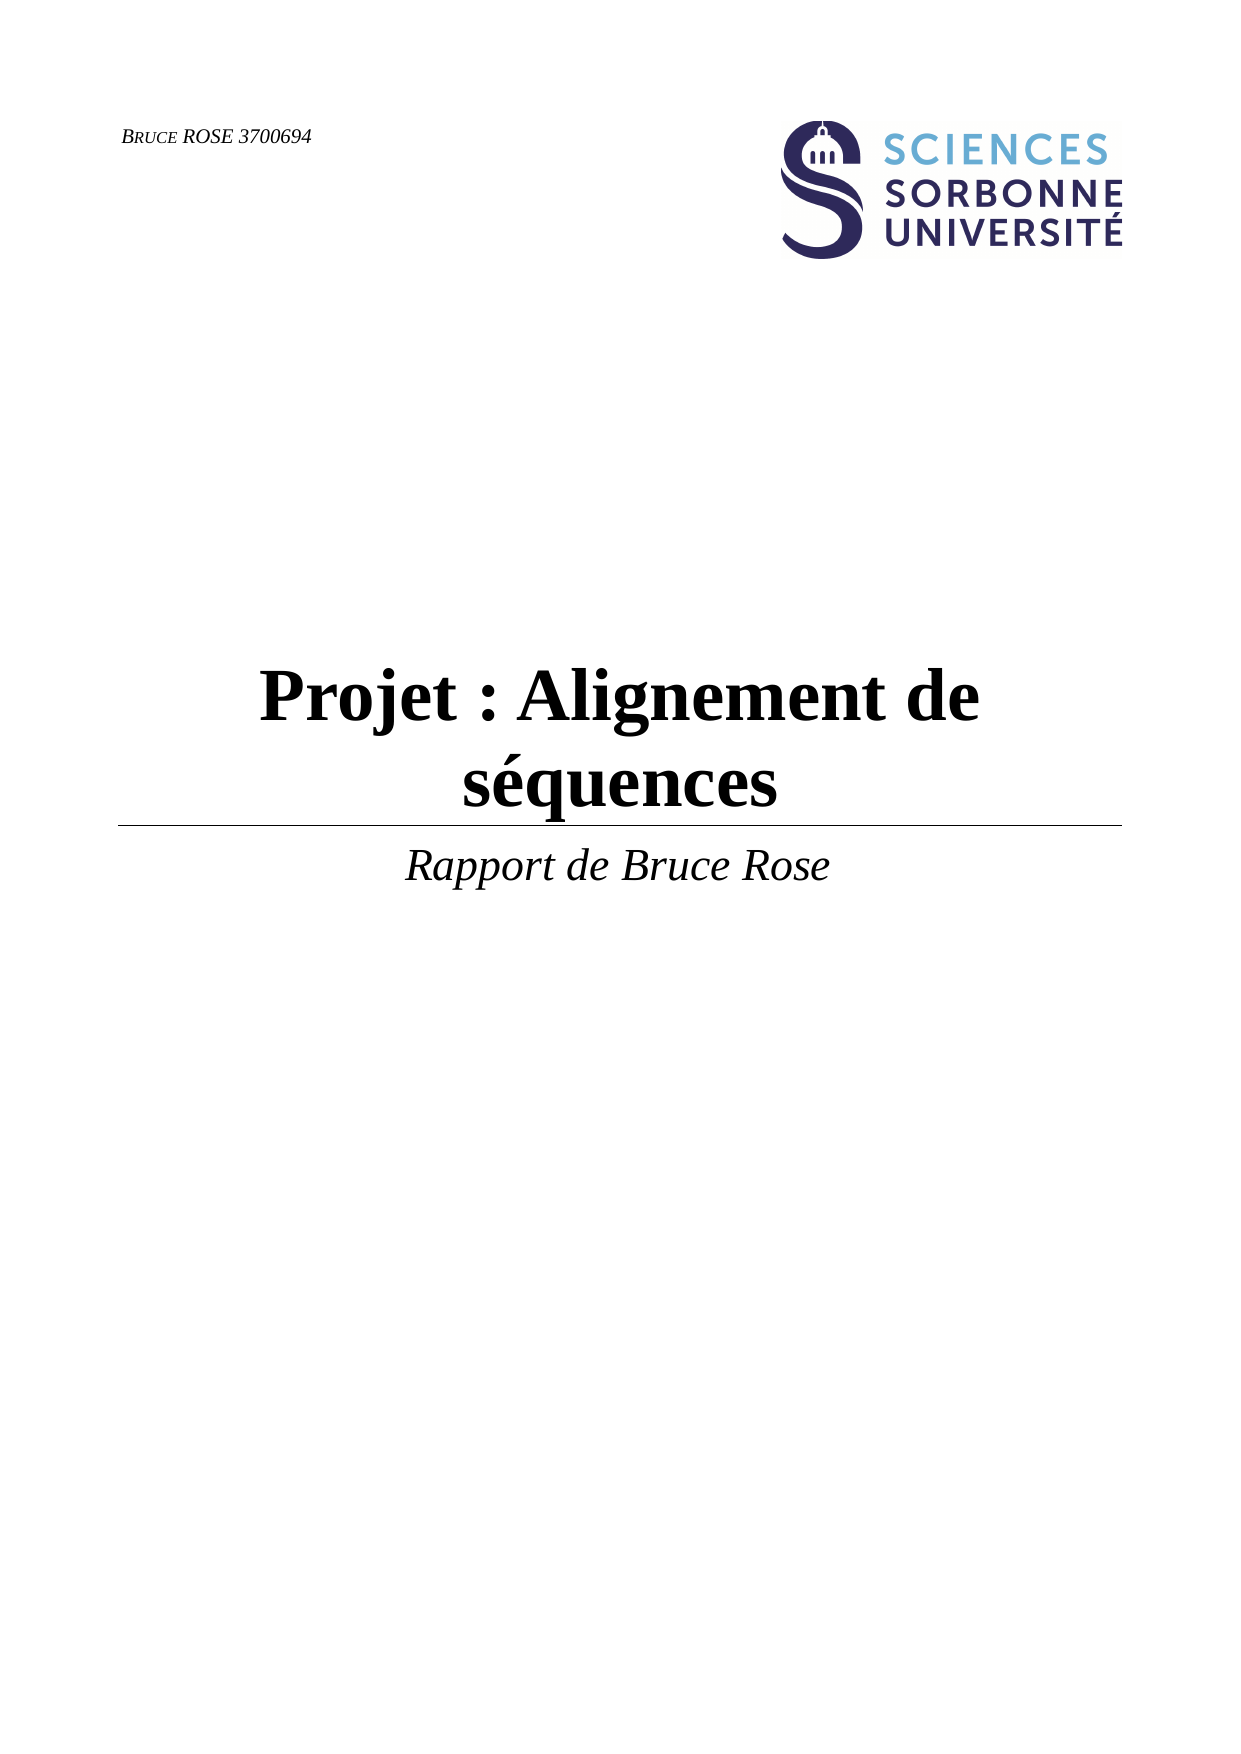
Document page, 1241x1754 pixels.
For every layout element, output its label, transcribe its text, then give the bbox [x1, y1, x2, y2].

subtitle Rapport de Bruce Rose [118, 838, 1122, 891]
title Projet : Alignement de séquences [118, 647, 1122, 825]
picture [781, 121, 1123, 259]
